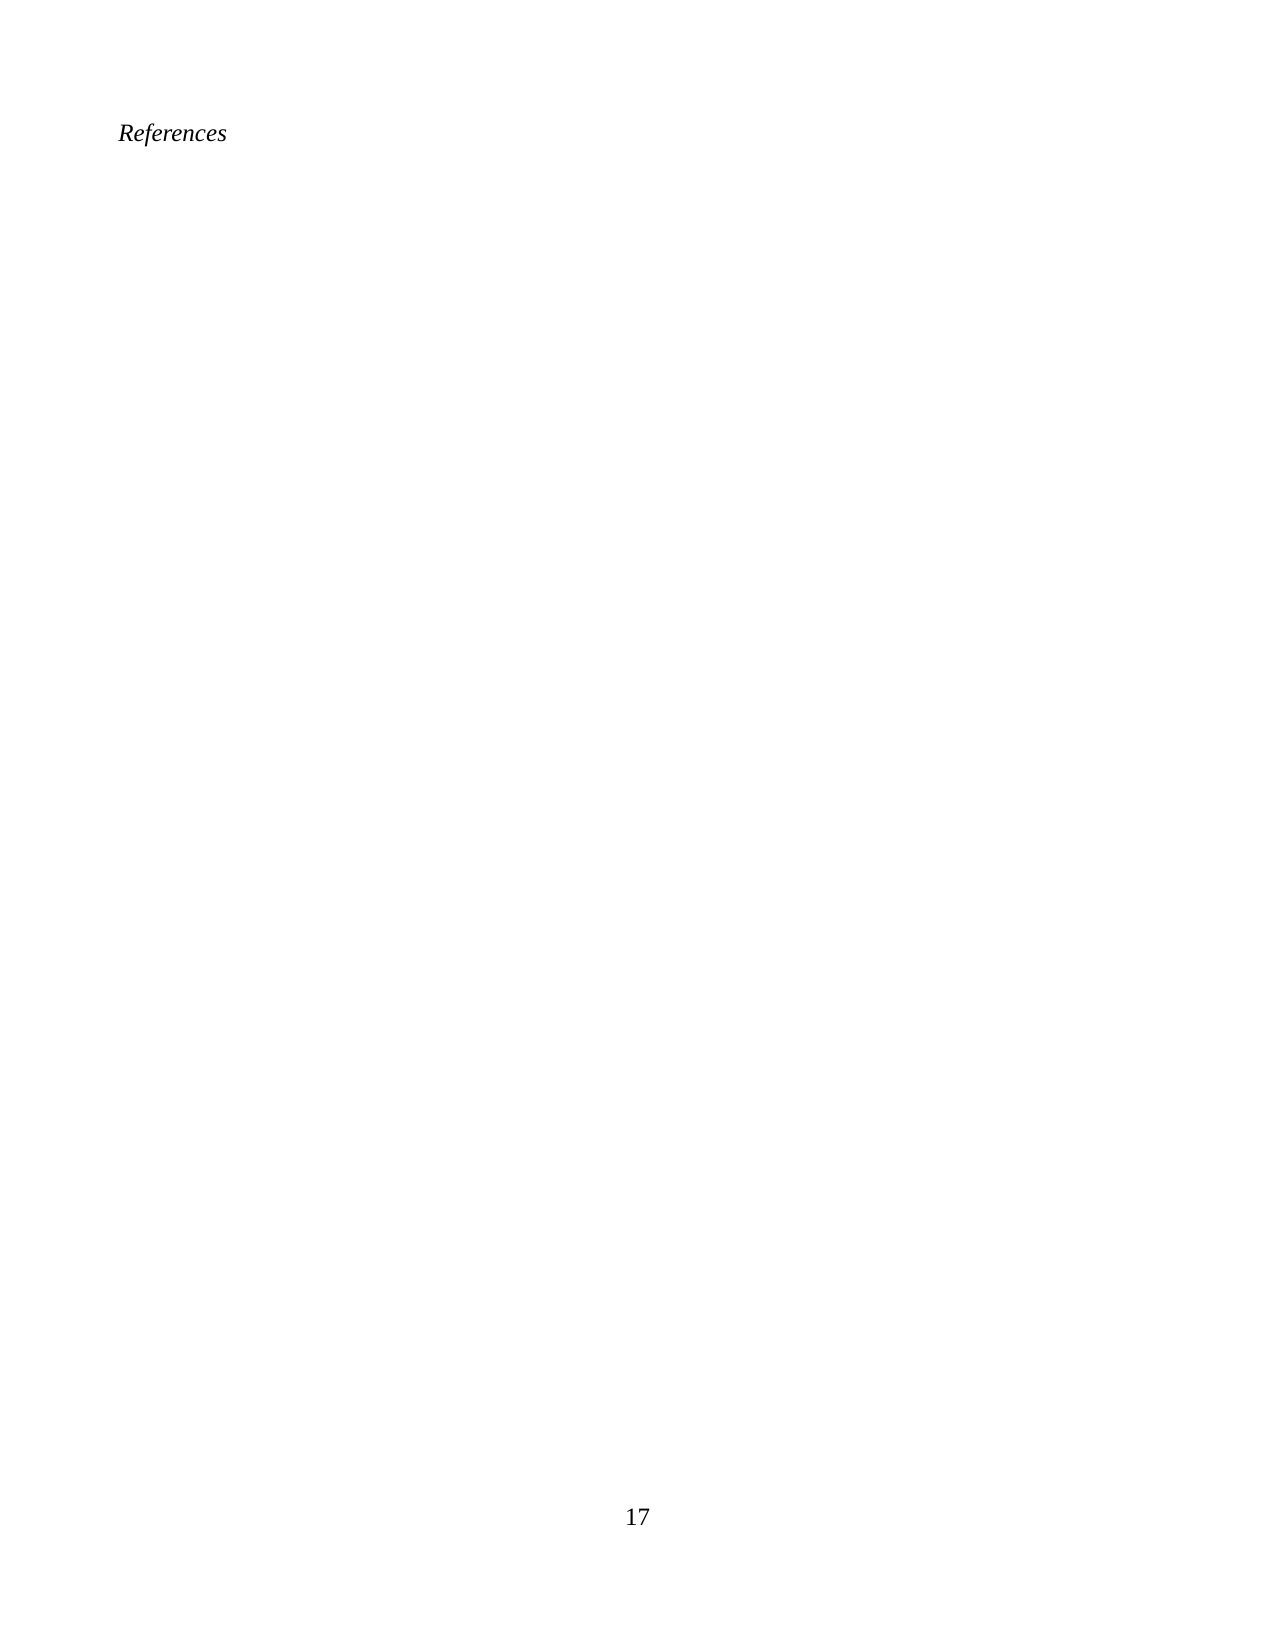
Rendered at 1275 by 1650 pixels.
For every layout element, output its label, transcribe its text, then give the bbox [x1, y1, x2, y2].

subtitle References [118, 118, 1157, 147]
